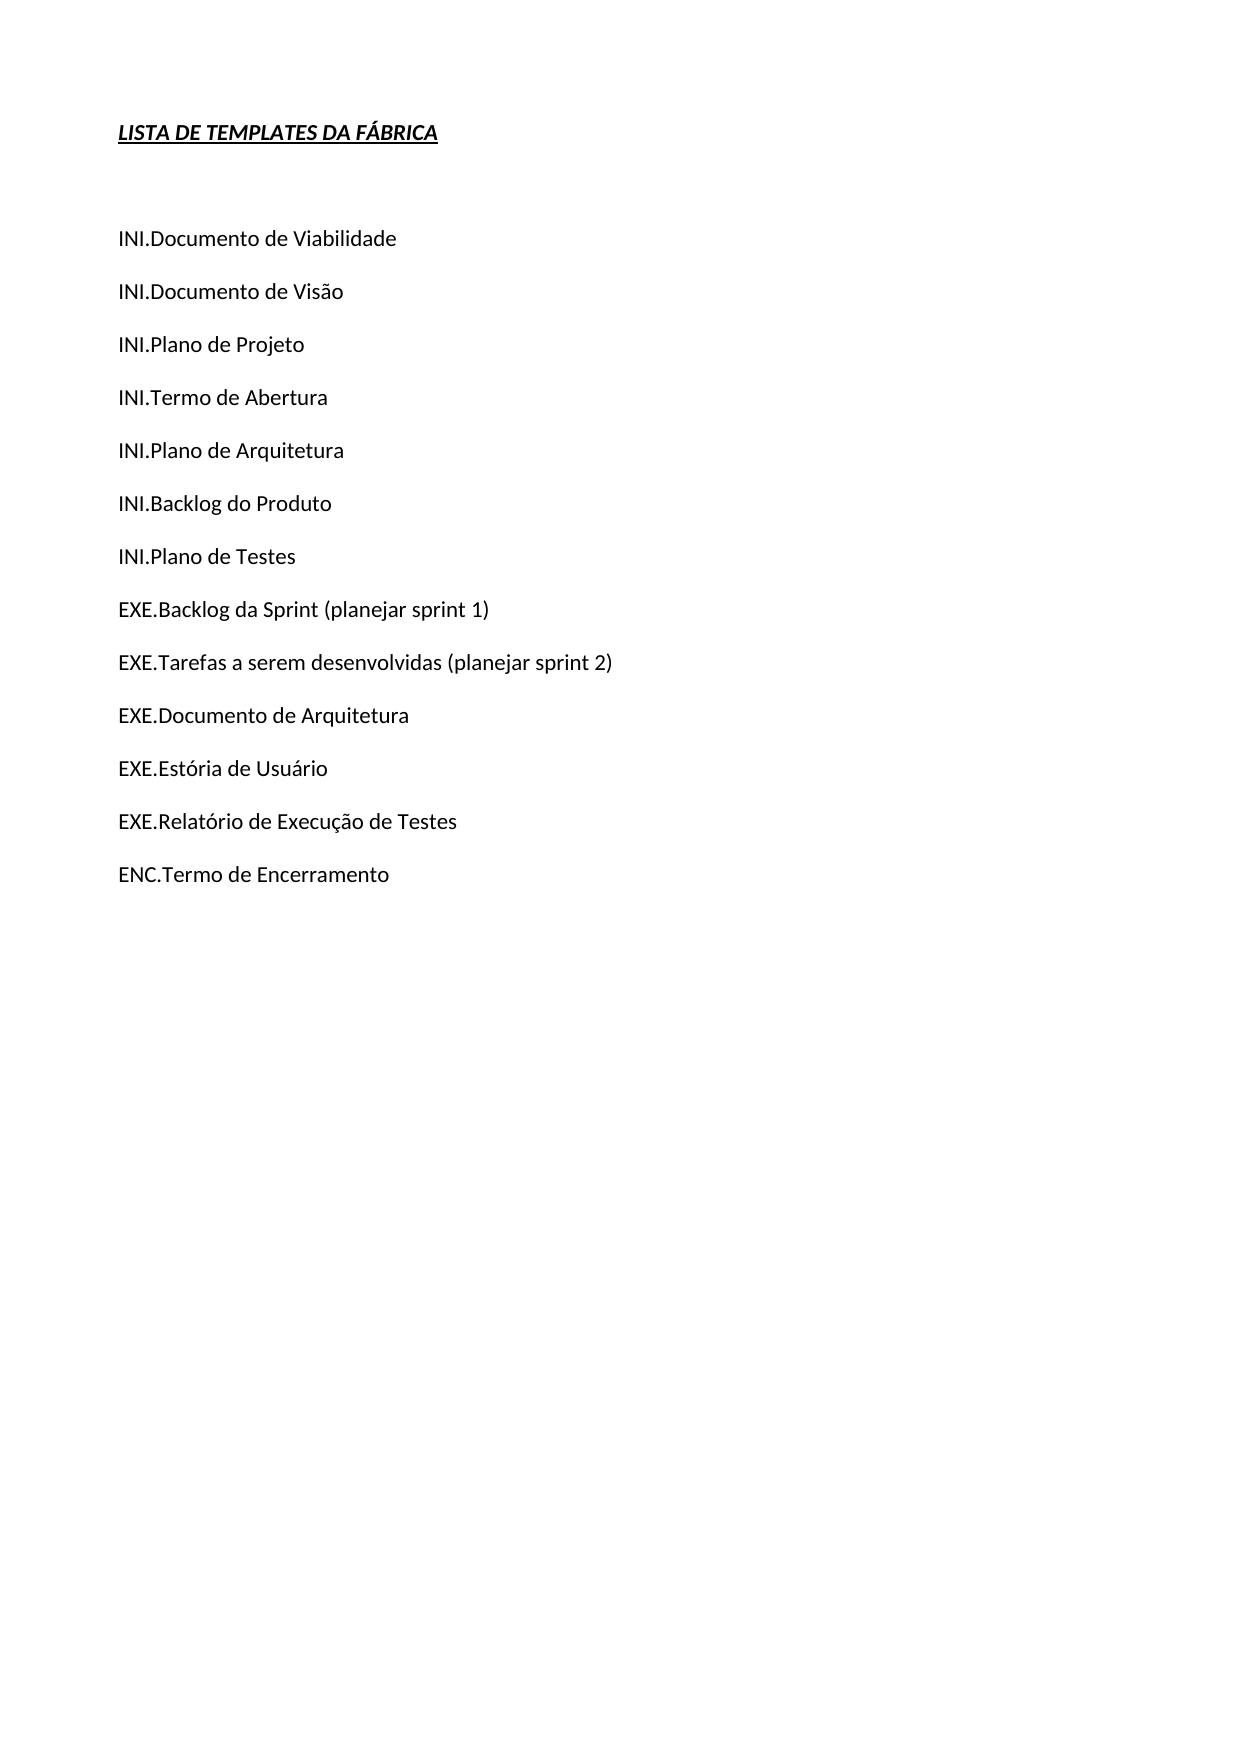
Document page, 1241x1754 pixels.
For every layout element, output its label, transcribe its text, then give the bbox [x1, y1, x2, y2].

text INI.Plano de Testes [118, 542, 1122, 570]
text EXE.Estória de Usuário [118, 754, 1122, 782]
text INI.Plano de Projeto [118, 330, 1122, 358]
text EXE.Documento de Arquitetura [118, 701, 1122, 729]
text INI.Documento de Viabilidade [118, 224, 1122, 252]
text EXE.Relatório de Execução de Testes [118, 807, 1122, 835]
text INI.Documento de Visão [118, 277, 1122, 305]
text INI.Backlog do Produto [118, 489, 1122, 517]
text ENC.Termo de Encerramento [118, 860, 1122, 888]
text LISTA DE TEMPLATES DA FÁBRICA [118, 118, 1122, 146]
text EXE.Backlog da Sprint (planejar sprint 1) [118, 595, 1122, 623]
text EXE.Tarefas a serem desenvolvidas (planejar sprint 2) [118, 648, 1122, 676]
text INI.Plano de Arquitetura [118, 436, 1122, 464]
text INI.Termo de Abertura [118, 383, 1122, 411]
